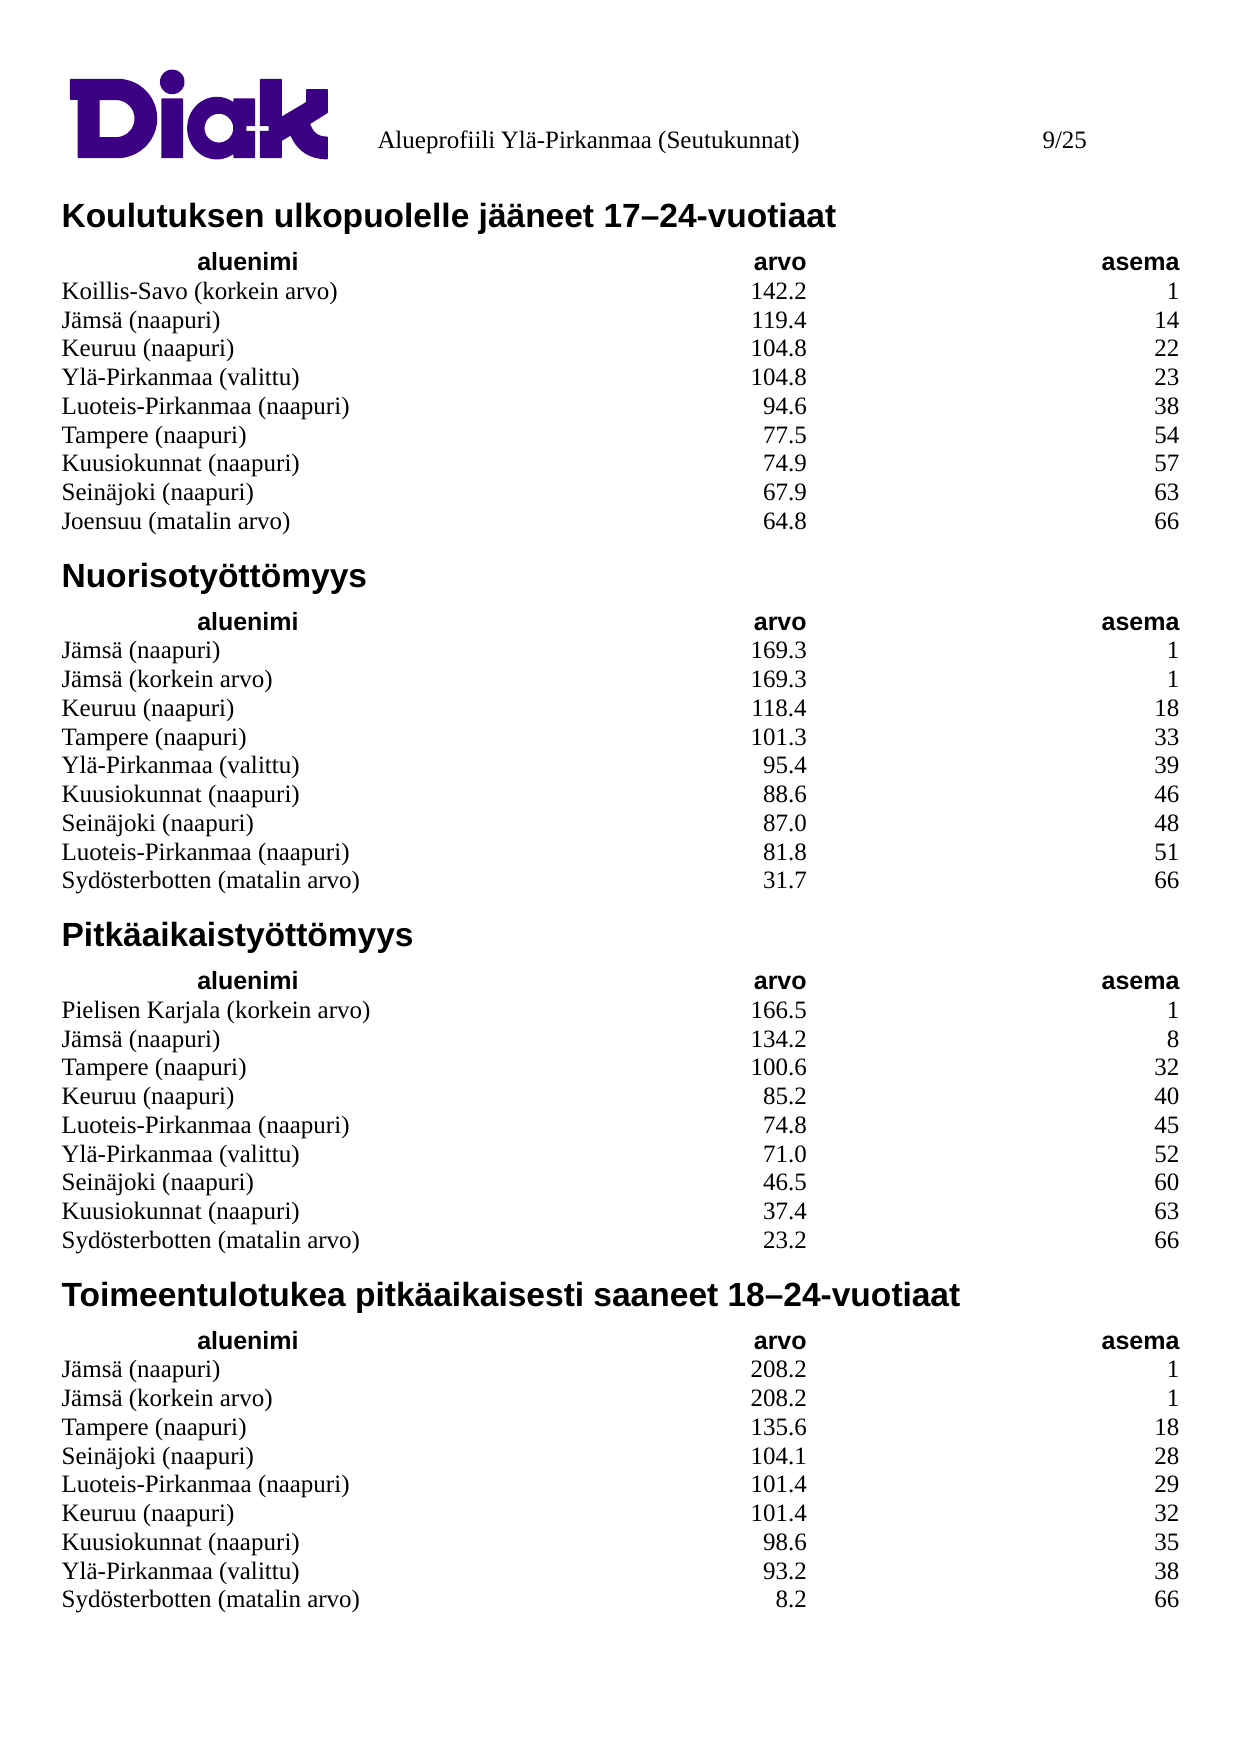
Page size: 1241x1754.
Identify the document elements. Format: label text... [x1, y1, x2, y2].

table_cell Seinäjoki (naapuri) [61, 808, 434, 837]
table_cell 101.4 [434, 1470, 806, 1498]
table_cell 66 [806, 506, 1179, 535]
table_cell 54 [806, 420, 1179, 448]
table_cell Sydösterbotten (matalin arvo) [61, 866, 434, 894]
table_header aluenimi [61, 247, 434, 276]
table_cell 31.7 [434, 866, 806, 894]
table_cell 35 [806, 1527, 1179, 1556]
table_cell Seinäjoki (naapuri) [61, 1441, 434, 1469]
table_cell Ylä-Pirkanmaa (valittu) [61, 362, 434, 391]
table_cell 60 [806, 1168, 1179, 1196]
table_cell 74.9 [434, 449, 806, 477]
table_header asema [806, 607, 1179, 636]
table_cell 94.6 [434, 391, 806, 420]
table_cell 18 [806, 1412, 1179, 1441]
table_cell 104.1 [434, 1441, 806, 1469]
table_cell 104.8 [434, 334, 806, 362]
table_cell 22 [806, 334, 1179, 362]
table_cell Luoteis-Pirkanmaa (naapuri) [61, 391, 434, 420]
subtitle Nuorisotyöttömyys [61, 556, 1179, 594]
table_cell Luoteis-Pirkanmaa (naapuri) [61, 1470, 434, 1498]
table_header asema [806, 247, 1179, 276]
table_cell 46.5 [434, 1168, 806, 1196]
table_cell 66 [806, 866, 1179, 894]
table_cell 1 [806, 276, 1179, 305]
table_header aluenimi [61, 1326, 434, 1354]
table_cell 38 [806, 1556, 1179, 1584]
table_cell 14 [806, 305, 1179, 333]
table_cell Ylä-Pirkanmaa (valittu) [61, 751, 434, 779]
table_cell Jämsä (naapuri) [61, 305, 434, 333]
table_cell 169.3 [434, 664, 806, 693]
table_header arvo [434, 607, 806, 636]
table_cell Jämsä (naapuri) [61, 1355, 434, 1383]
table_cell 23.2 [434, 1225, 806, 1254]
table_cell 40 [806, 1081, 1179, 1110]
table_cell 118.4 [434, 693, 806, 722]
table_cell 71.0 [434, 1139, 806, 1167]
table_cell 101.3 [434, 722, 806, 751]
table_cell Tampere (naapuri) [61, 420, 434, 448]
subtitle Toimeentulotukea pitkäaikaisesti saaneet 18–24-vuotiaat [61, 1274, 1179, 1313]
table_cell 208.2 [434, 1383, 806, 1412]
table_cell 1 [806, 636, 1179, 664]
table_cell 169.3 [434, 636, 806, 664]
table_cell 37.4 [434, 1196, 806, 1225]
table_header asema [806, 966, 1179, 995]
table_cell Kuusiokunnat (naapuri) [61, 779, 434, 808]
table_cell 64.8 [434, 506, 806, 535]
table_cell Sydösterbotten (matalin arvo) [61, 1225, 434, 1254]
table_cell 39 [806, 751, 1179, 779]
subtitle Pitkäaikaistyöttömyys [61, 915, 1179, 954]
table_header aluenimi [61, 607, 434, 636]
subtitle Koulutuksen ulkopuolelle jääneet 17–24-vuotiaat [61, 196, 1179, 235]
table_header arvo [434, 1326, 806, 1354]
table_cell Keuruu (naapuri) [61, 334, 434, 362]
table_cell Kuusiokunnat (naapuri) [61, 449, 434, 477]
table_cell 1 [806, 995, 1179, 1024]
table_cell 134.2 [434, 1024, 806, 1052]
table_cell Kuusiokunnat (naapuri) [61, 1527, 434, 1556]
table_cell 32 [806, 1498, 1179, 1527]
table_cell 101.4 [434, 1498, 806, 1527]
table_cell Keuruu (naapuri) [61, 1498, 434, 1527]
table_header aluenimi [61, 966, 434, 995]
table_cell 67.9 [434, 477, 806, 506]
table_cell 87.0 [434, 808, 806, 837]
table_cell 93.2 [434, 1556, 806, 1584]
table_cell 33 [806, 722, 1179, 751]
table_cell Jämsä (korkein arvo) [61, 1383, 434, 1412]
table_header arvo [434, 966, 806, 995]
table_cell 66 [806, 1585, 1179, 1613]
table_cell 81.8 [434, 837, 806, 866]
table_cell 100.6 [434, 1053, 806, 1081]
table_cell Tampere (naapuri) [61, 722, 434, 751]
table_cell Ylä-Pirkanmaa (valittu) [61, 1139, 434, 1167]
table_cell 29 [806, 1470, 1179, 1498]
table_cell 18 [806, 693, 1179, 722]
table_cell 98.6 [434, 1527, 806, 1556]
table_cell 208.2 [434, 1355, 806, 1383]
table_cell Seinäjoki (naapuri) [61, 1168, 434, 1196]
table_cell 8 [806, 1024, 1179, 1052]
table_cell Luoteis-Pirkanmaa (naapuri) [61, 837, 434, 866]
table_cell 88.6 [434, 779, 806, 808]
table_cell 104.8 [434, 362, 806, 391]
table_cell 52 [806, 1139, 1179, 1167]
table_cell 32 [806, 1053, 1179, 1081]
table_cell 23 [806, 362, 1179, 391]
table_cell Jämsä (korkein arvo) [61, 664, 434, 693]
table_cell 1 [806, 1355, 1179, 1383]
table_cell 74.8 [434, 1110, 806, 1139]
table_cell 77.5 [434, 420, 806, 448]
table_cell 51 [806, 837, 1179, 866]
table_cell 63 [806, 1196, 1179, 1225]
table_cell Ylä-Pirkanmaa (valittu) [61, 1556, 434, 1584]
table_cell Pielisen Karjala (korkein arvo) [61, 995, 434, 1024]
table_cell 119.4 [434, 305, 806, 333]
table_cell Jämsä (naapuri) [61, 636, 434, 664]
table_cell Joensuu (matalin arvo) [61, 506, 434, 535]
table_cell 66 [806, 1225, 1179, 1254]
table_header asema [806, 1326, 1179, 1354]
table_cell 57 [806, 449, 1179, 477]
table_cell Koillis-Savo (korkein arvo) [61, 276, 434, 305]
table_cell Keuruu (naapuri) [61, 693, 434, 722]
table_cell Keuruu (naapuri) [61, 1081, 434, 1110]
table_cell Sydösterbotten (matalin arvo) [61, 1585, 434, 1613]
table_cell 95.4 [434, 751, 806, 779]
table_cell 166.5 [434, 995, 806, 1024]
table_cell 48 [806, 808, 1179, 837]
table_header arvo [434, 247, 806, 276]
table_cell Tampere (naapuri) [61, 1412, 434, 1441]
table_cell 135.6 [434, 1412, 806, 1441]
table_cell Kuusiokunnat (naapuri) [61, 1196, 434, 1225]
table_cell 1 [806, 664, 1179, 693]
table_cell 142.2 [434, 276, 806, 305]
table_cell 63 [806, 477, 1179, 506]
table_cell 28 [806, 1441, 1179, 1469]
table_cell 8.2 [434, 1585, 806, 1613]
table_cell Jämsä (naapuri) [61, 1024, 434, 1052]
table_cell 45 [806, 1110, 1179, 1139]
table_cell 1 [806, 1383, 1179, 1412]
table_cell 85.2 [434, 1081, 806, 1110]
table_cell Luoteis-Pirkanmaa (naapuri) [61, 1110, 434, 1139]
table_cell Seinäjoki (naapuri) [61, 477, 434, 506]
table_cell Tampere (naapuri) [61, 1053, 434, 1081]
table_cell 38 [806, 391, 1179, 420]
table_cell 46 [806, 779, 1179, 808]
